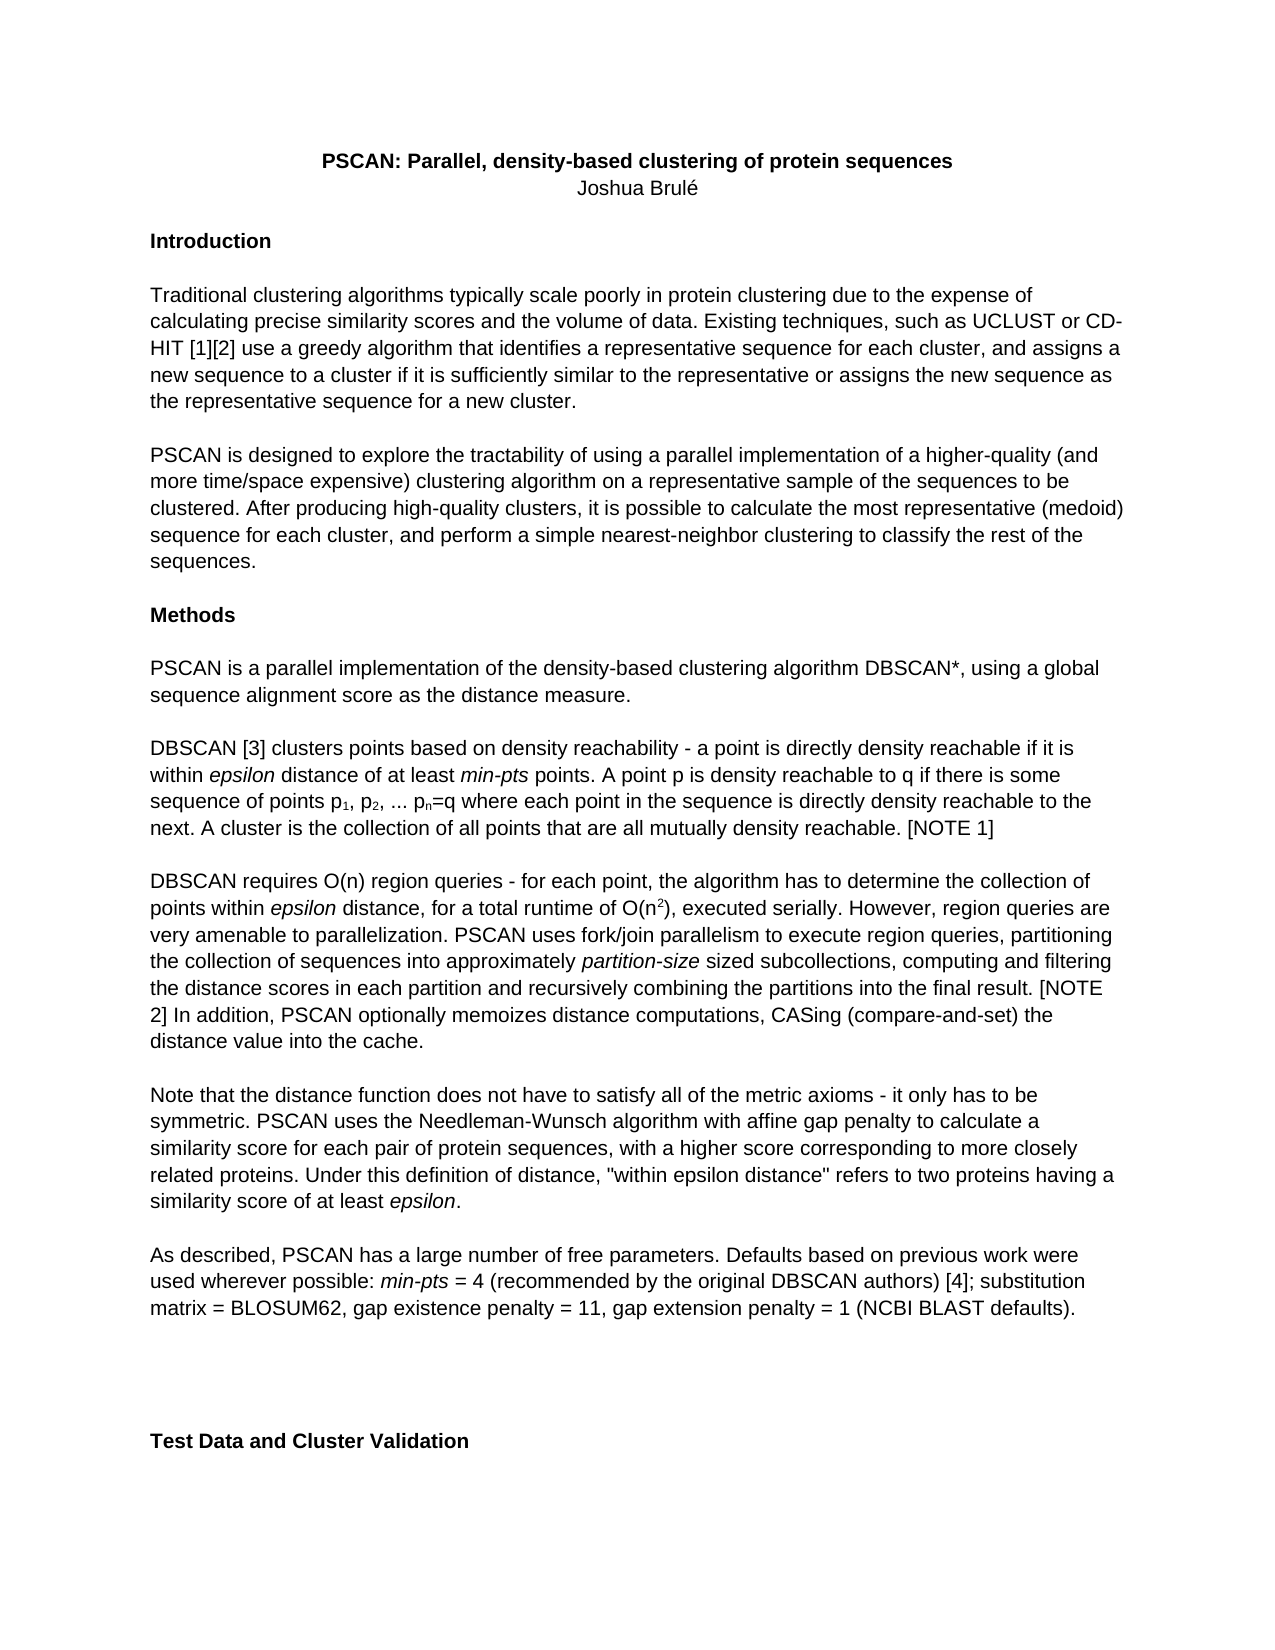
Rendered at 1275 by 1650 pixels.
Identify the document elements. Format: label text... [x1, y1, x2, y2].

text PSCAN is designed to explore the tractability of using a parallel implementation of a higher-quality (and more time/space expensive) clustering algorithm on a representative sample of the sequences to be clustered. After producing high-quality clusters, it is possible to calculate the most representative (medoid) sequence for each cluster, and perform a simple nearest-neighbor clustering to classify the rest of the sequences. [150, 443, 1125, 573]
text Joshua Brulé [150, 177, 1125, 200]
text Introduction [150, 230, 1125, 253]
text PSCAN is a parallel implementation of the density-based clustering algorithm DBSCAN*, using a global sequence alignment score as the distance measure. [150, 657, 1125, 707]
text As described, PSCAN has a large number of free parameters. Defaults based on previous work were used wherever possible: min-pts = 4 (recommended by the original DBSCAN authors) [4]; substitution matrix = BLOSUM62, gap existence penalty = 11, gap extension penalty = 1 (NCBI BLAST defaults). [150, 1243, 1125, 1320]
text PSCAN: Parallel, density-based clustering of protein sequences [150, 150, 1125, 173]
text Traditional clustering algorithms typically scale poorly in protein clustering due to the expense of calculating precise similarity scores and the volume of data. Existing techniques, such as UCLUST or CD-HIT [1][2] use a greedy algorithm that identifies a representative sequence for each cluster, and assigns a new sequence to a cluster if it is sufficiently similar to the representative or assigns the new sequence as the representative sequence for a new cluster. [150, 283, 1125, 413]
text Methods [150, 603, 1125, 627]
text Note that the distance function does not have to satisfy all of the metric axioms - it only has to be symmetric. PSCAN uses the Needleman-Wunsch algorithm with affine gap penalty to calculate a similarity score for each pair of protein sequences, with a higher score corresponding to more closely related proteins. Under this definition of distance, "within epsilon distance" refers to two proteins having a similarity score of at least epsilon. [150, 1083, 1125, 1213]
text DBSCAN requires O(n) region queries - for each point, the algorithm has to determine the collection of points within epsilon distance, for a total runtime of O(n2), executed serially. However, region queries are very amenable to parallelization. PSCAN uses fork/join parallelism to execute region queries, partitioning the collection of sequences into approximately partition-size sized subcollections, computing and filtering the distance scores in each partition and recursively combining the partitions into the final result. [NOTE 2] In addition, PSCAN optionally memoizes distance computations, CASing (compare-and-set) the distance value into the cache. [150, 870, 1125, 1053]
text DBSCAN [3] clusters points based on density reachability - a point is directly density reachable if it is within epsilon distance of at least min-pts points. A point p is density reachable to q if there is some sequence of points p1, p2, ... pn=q where each point in the sequence is directly density reachable to the next. A cluster is the collection of all points that are all mutually density reachable. [NOTE 1] [150, 737, 1125, 840]
text Test Data and Cluster Validation [150, 1430, 1125, 1453]
